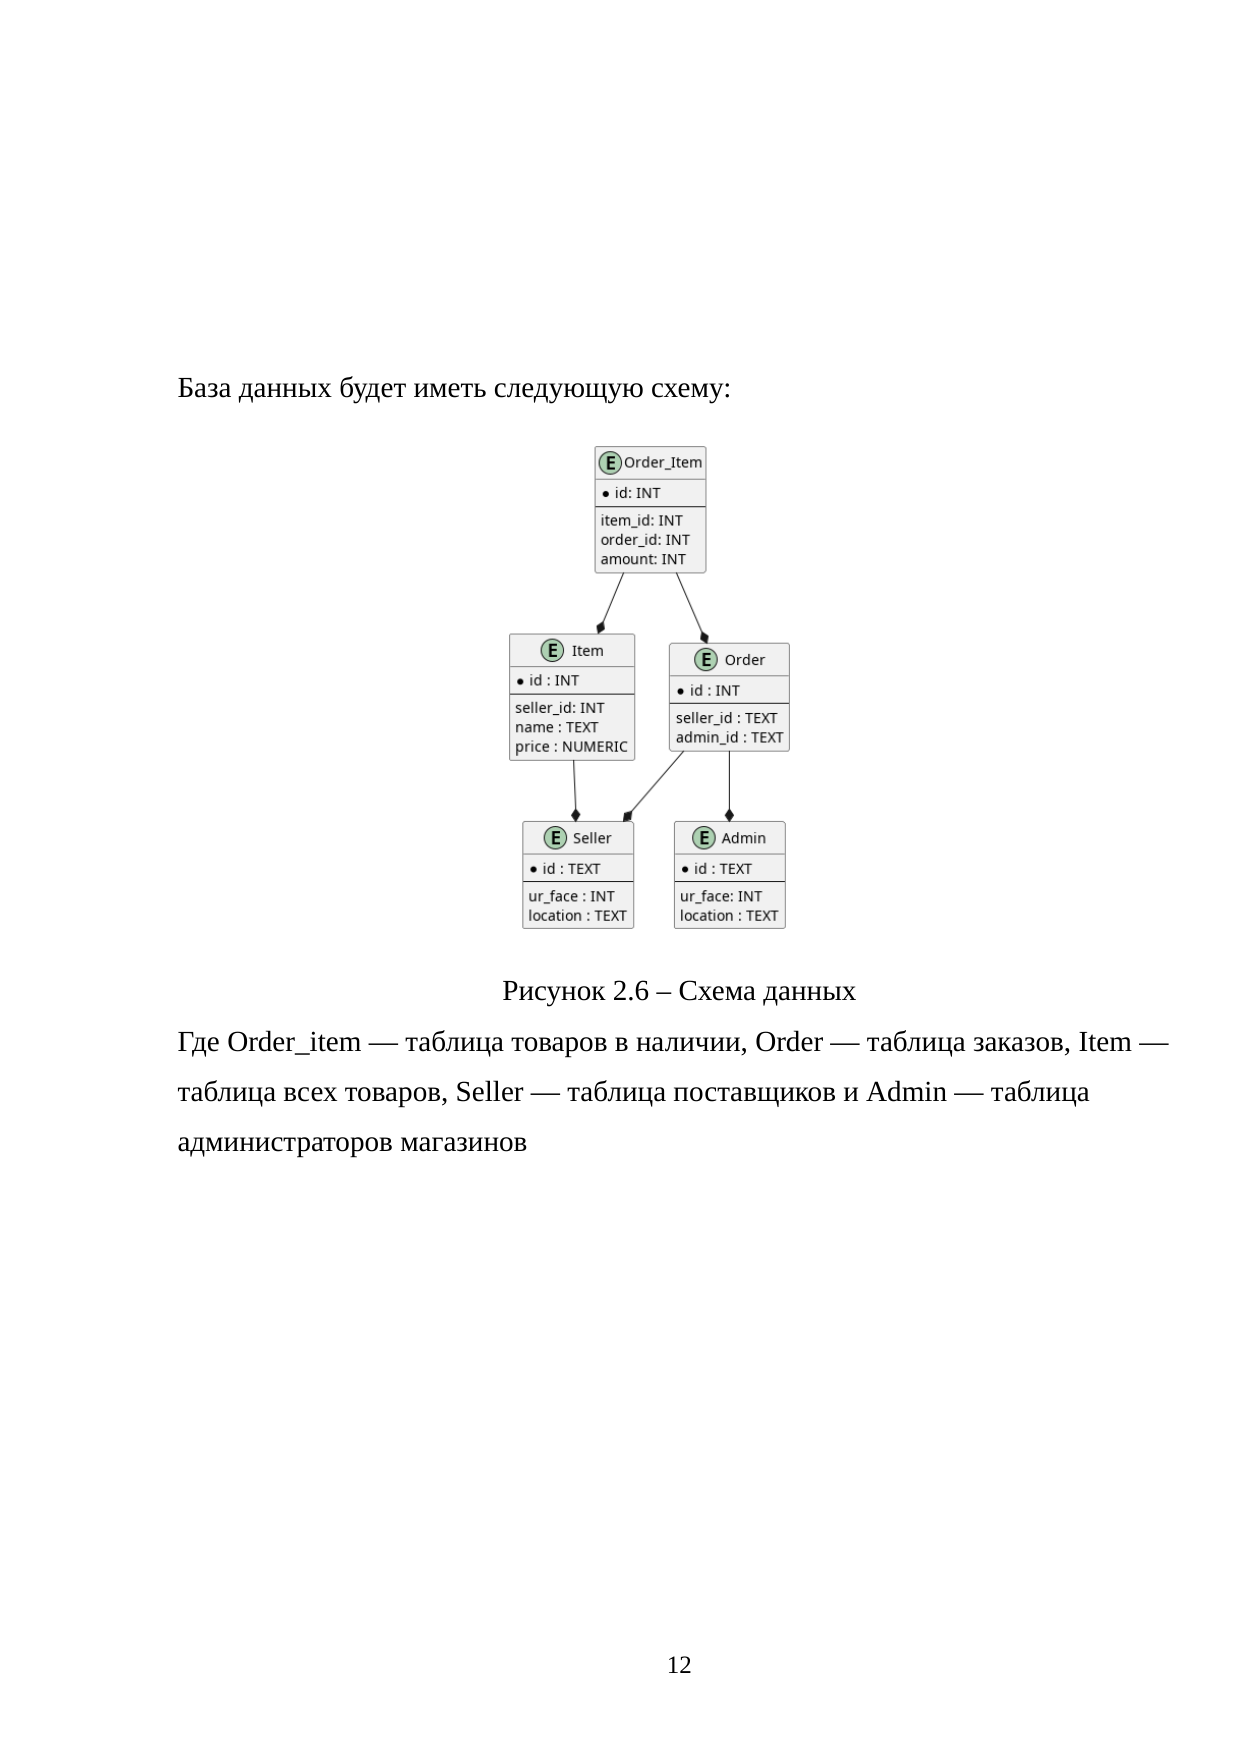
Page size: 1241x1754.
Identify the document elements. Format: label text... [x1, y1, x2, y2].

text Где Order_item — таблица товаров в наличии, Order — таблица заказов, Item — таблица всех товаров, Seller — таблица поставщиков и Admin — таблица администраторов магазинов [177, 1024, 1181, 1158]
picture [502, 440, 795, 934]
text Рисунок 2.6 – Схема данных [177, 973, 1181, 1007]
text База данных будет иметь следующую схему: [177, 370, 1181, 403]
